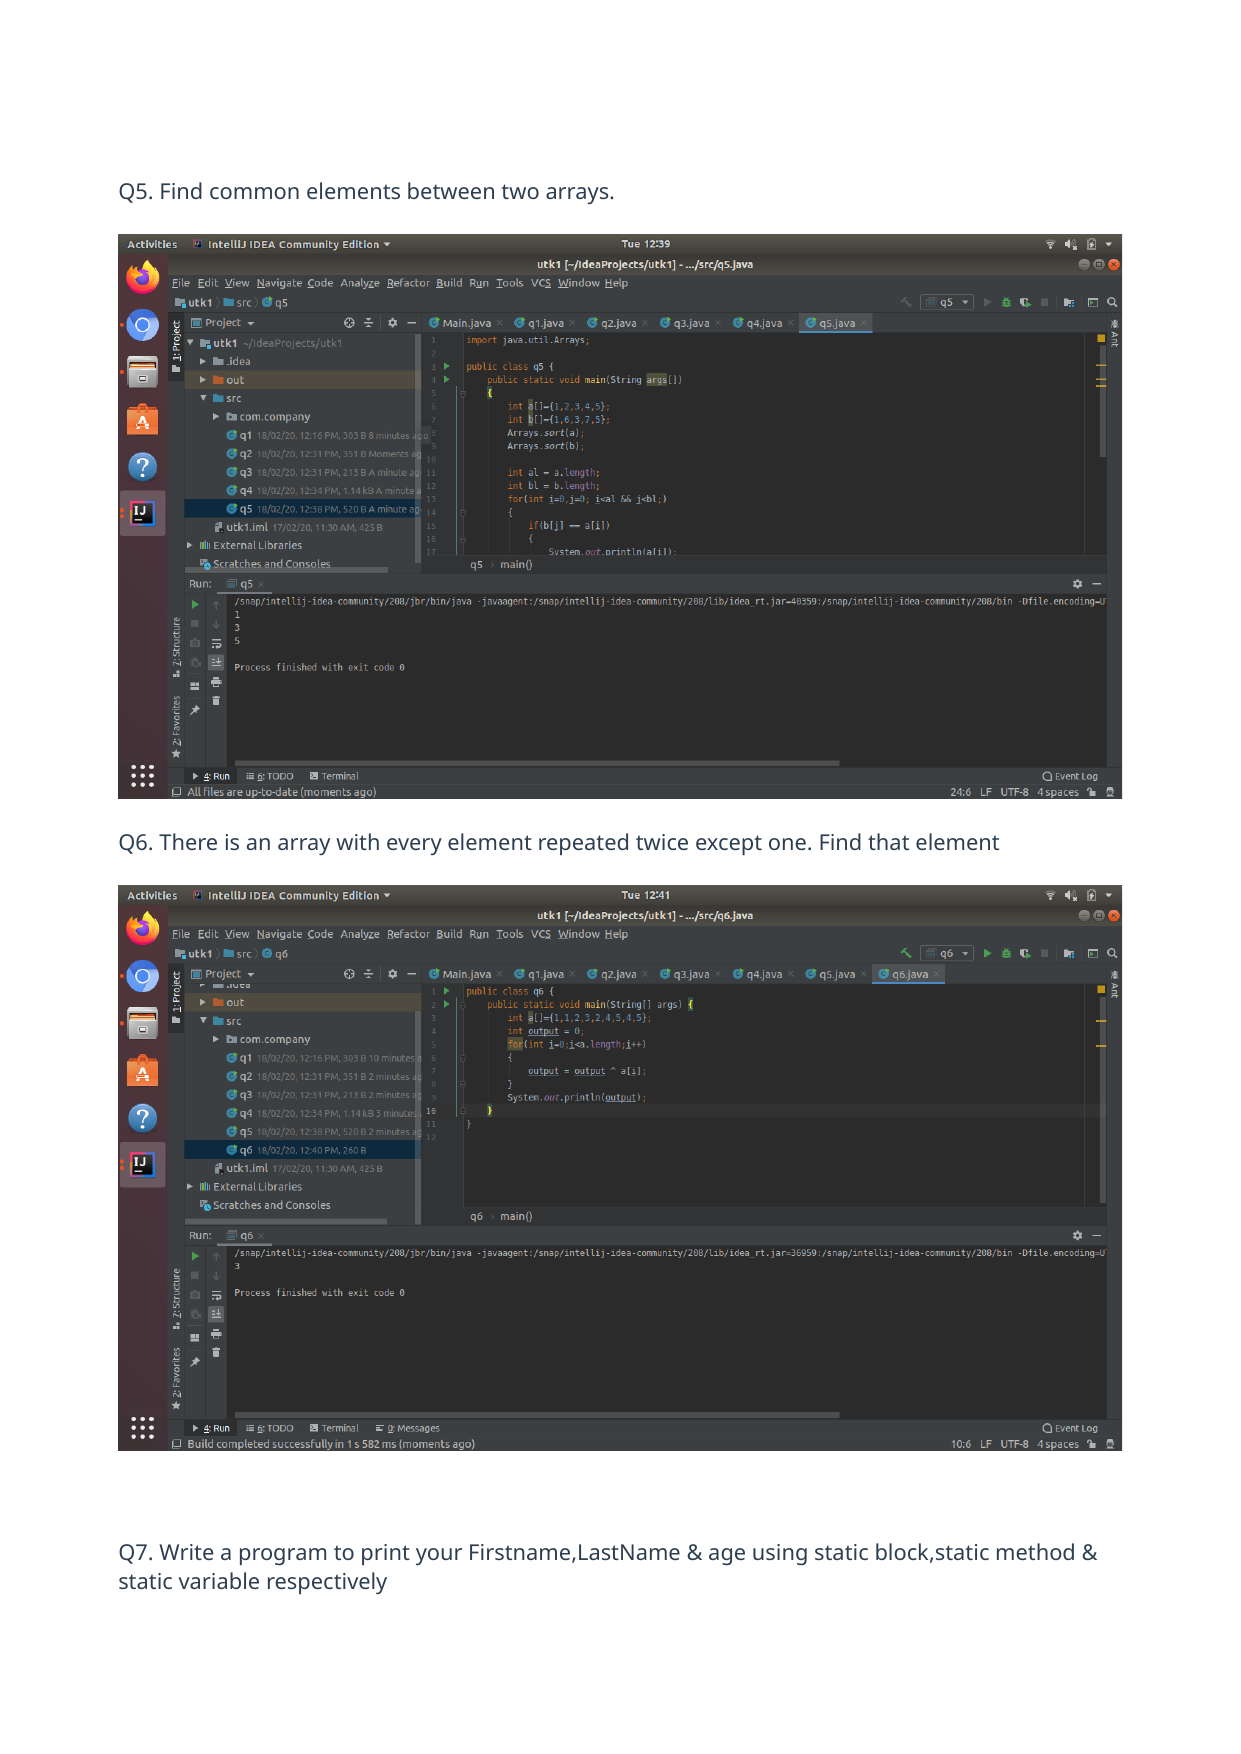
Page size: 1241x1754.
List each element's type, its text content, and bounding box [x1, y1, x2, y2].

picture [118, 234, 1123, 799]
picture [118, 885, 1123, 1451]
text Q6. There is an array with every element repeated twice except one. Find that element [118, 799, 1122, 857]
text Q7. Write a program to print your Firstname,LastName & age using static block,static method & static variable respectively [118, 1536, 1122, 1596]
text Q5. Find common elements between two arrays. [118, 147, 1122, 205]
